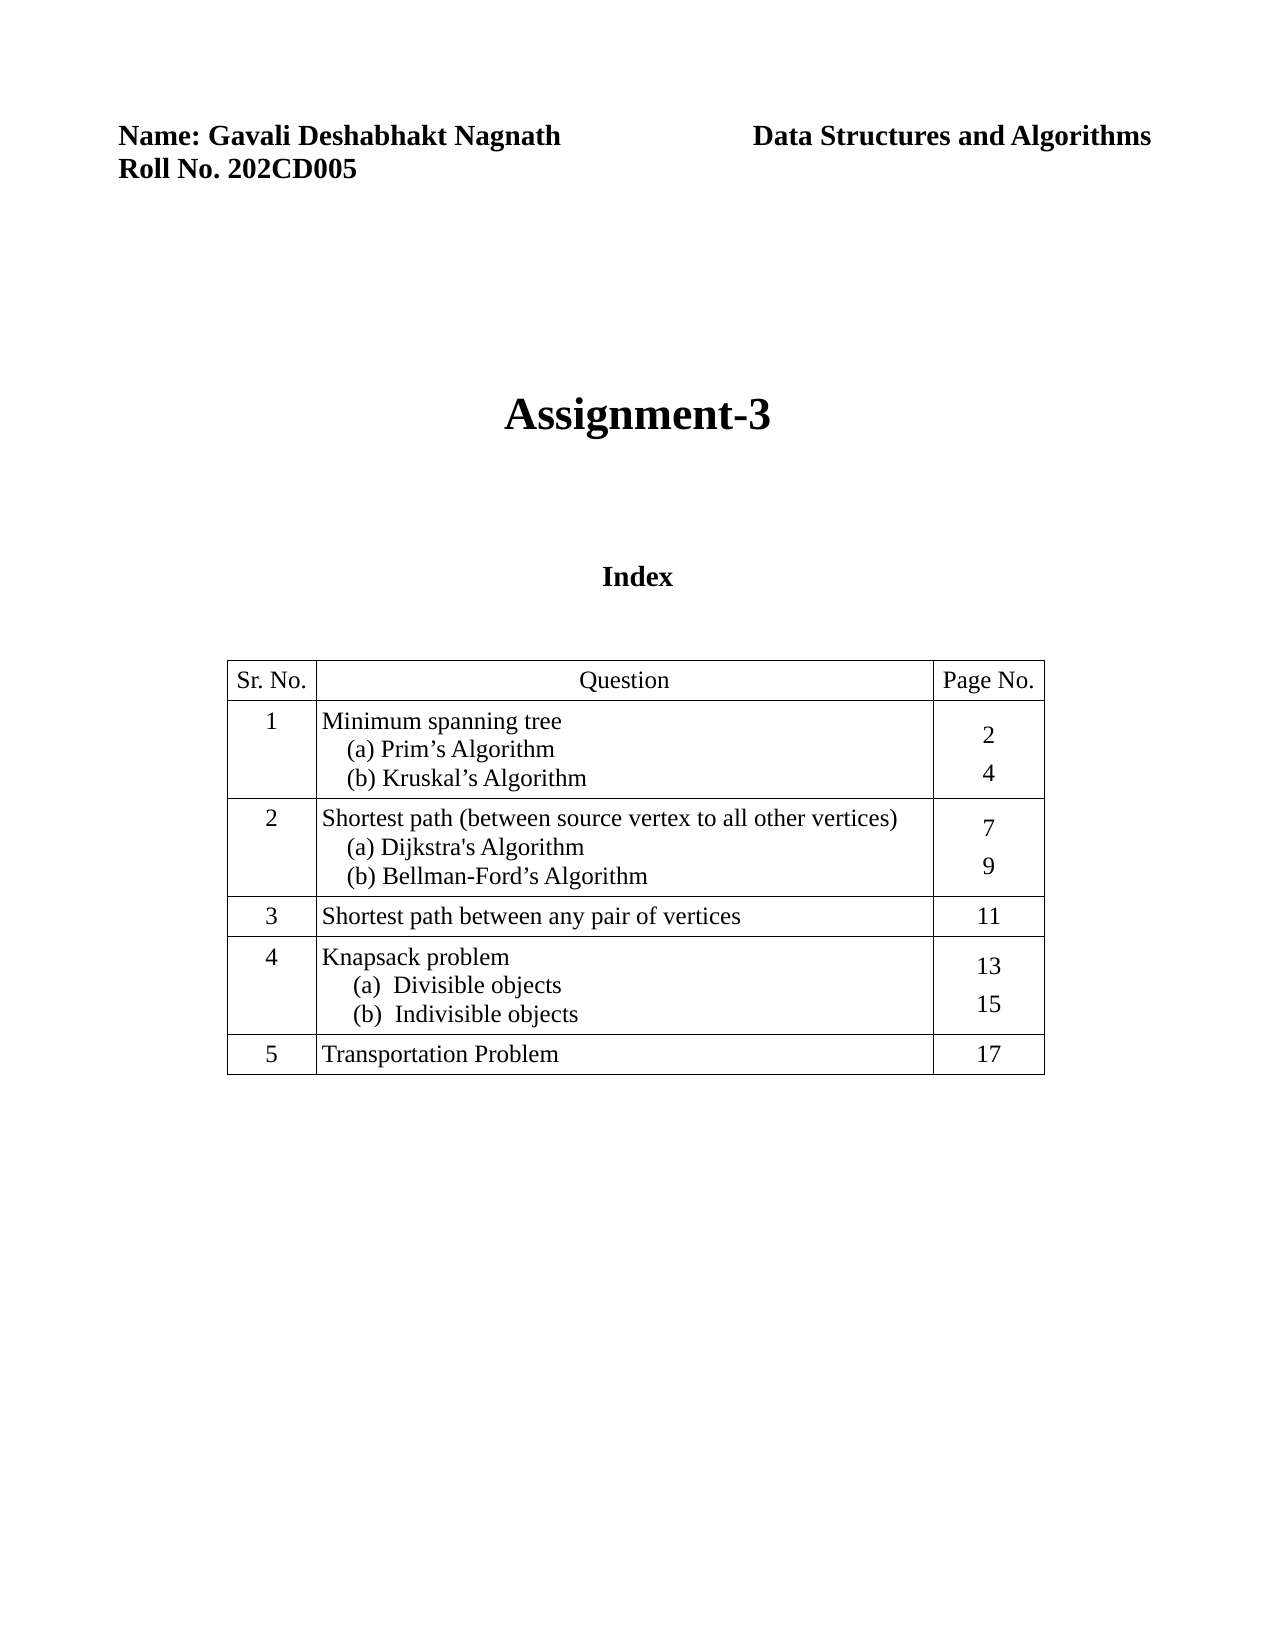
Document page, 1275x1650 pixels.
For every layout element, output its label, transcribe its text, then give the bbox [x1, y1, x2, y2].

table_cell 3 [228, 897, 316, 936]
table_header Question [317, 661, 933, 700]
text Name: Gavali Deshabhakt Nagnath Data Structures and Algorithms [118, 118, 1157, 152]
table_cell 11 [934, 897, 1044, 936]
text Roll No. 202CD005 [118, 152, 1157, 185]
table_cell 1 [228, 701, 316, 798]
table_cell Shortest path between any pair of vertices [317, 897, 933, 936]
table_cell 13 15 [934, 937, 1044, 1034]
table_cell 17 [934, 1035, 1044, 1074]
table_cell Minimum spanning tree (a) Prim’s Algorithm (b) Kruskal’s Algorithm [317, 701, 933, 798]
table_cell 5 [228, 1035, 316, 1074]
table_cell 2 4 [934, 701, 1044, 798]
table_cell 7 9 [934, 799, 1044, 896]
table_cell 4 [228, 937, 316, 1034]
table_header Sr. No. [228, 661, 316, 700]
text Index [118, 559, 1157, 592]
table_cell Transportation Problem [317, 1035, 933, 1074]
table_cell Knapsack problem (a) Divisible objects (b) Indivisible objects [317, 937, 933, 1034]
table_header Page No. [934, 661, 1044, 700]
text Assignment-3 [118, 386, 1157, 439]
table_cell 2 [228, 799, 316, 896]
table_cell Shortest path (between source vertex to all other vertices) (a) Dijkstra's Algorithm (b) Bellman-Ford’s Algorithm [317, 799, 933, 896]
